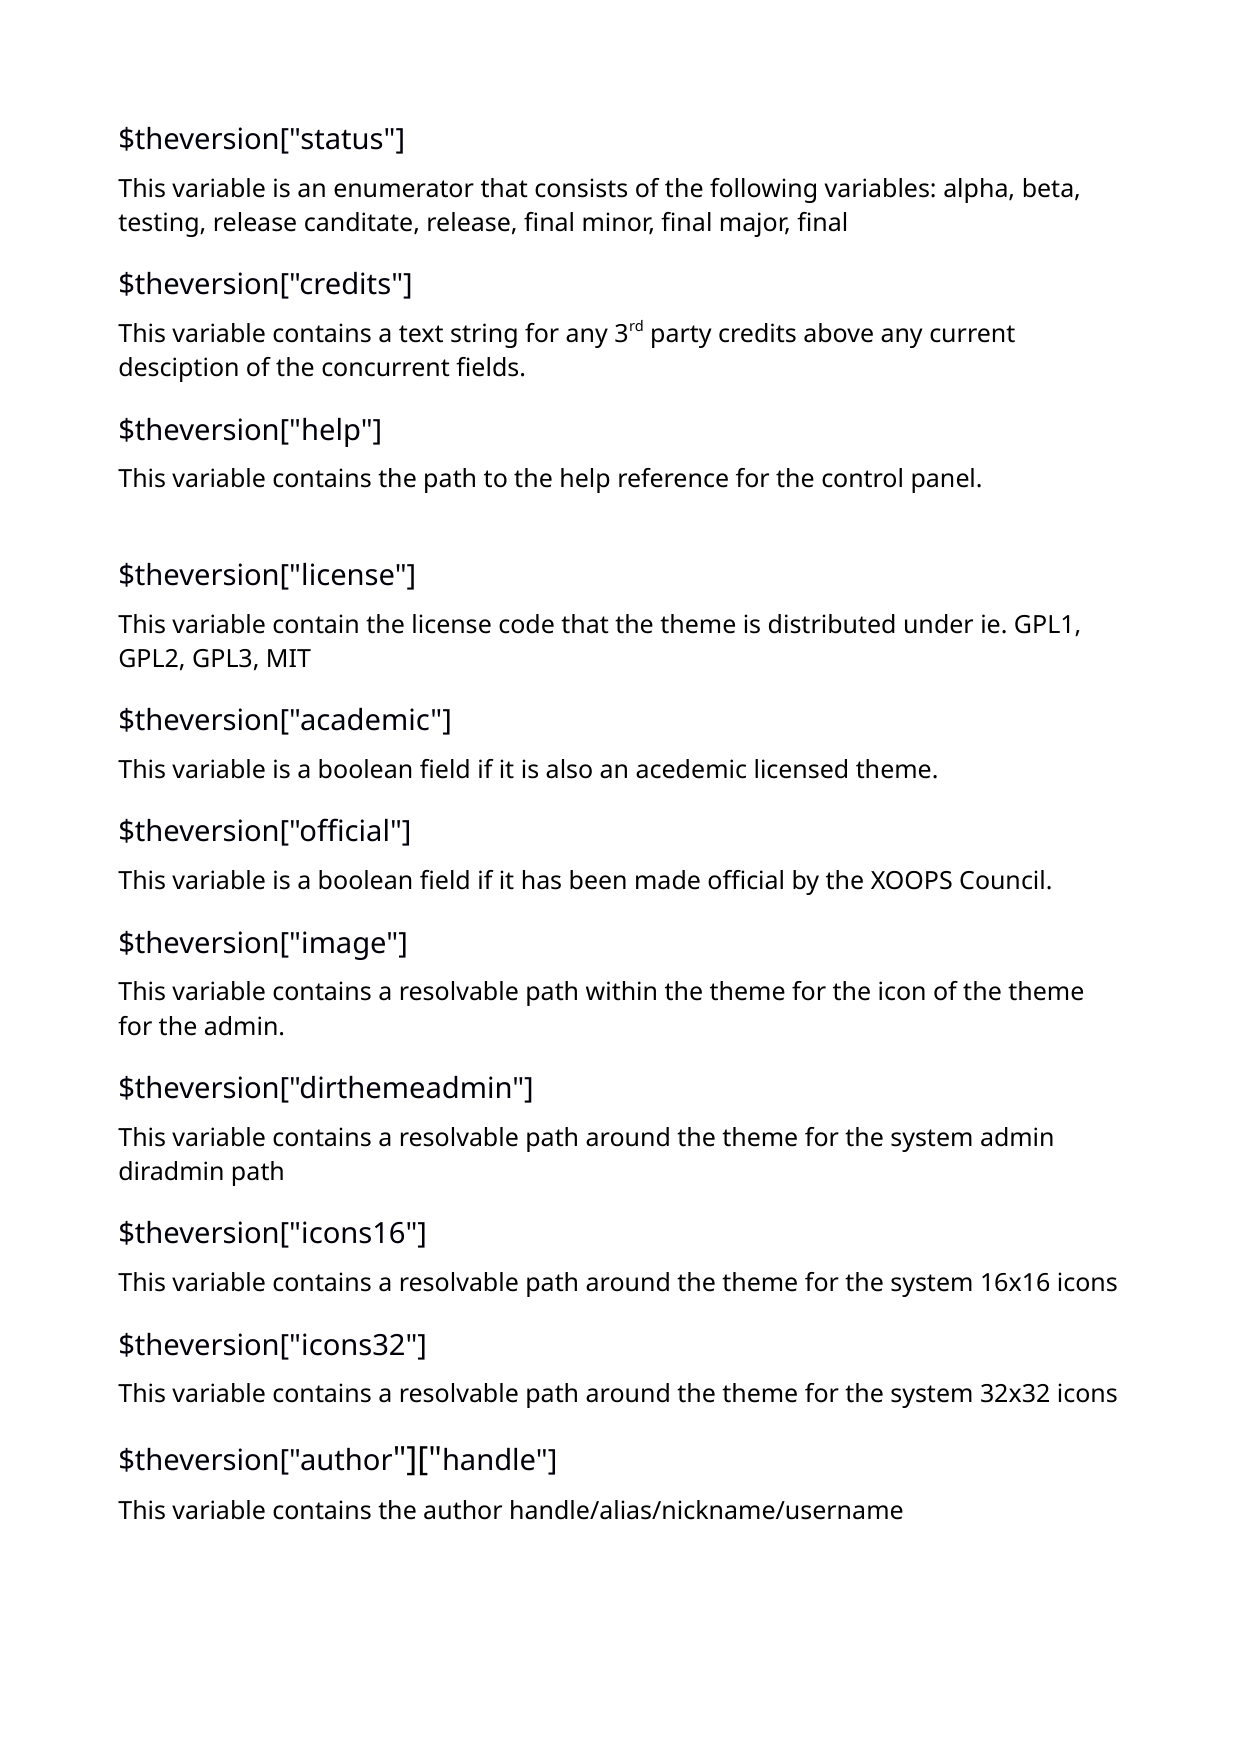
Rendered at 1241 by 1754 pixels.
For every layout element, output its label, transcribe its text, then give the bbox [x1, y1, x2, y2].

subtitle $theversion["icons16"] [118, 1212, 1122, 1252]
subtitle $theversion["status"] [118, 118, 1122, 158]
text This variable contains a text string for any 3rd party credits above any current desciption of the concurrent fields. [118, 316, 1122, 384]
subtitle $theversion["official"] [118, 811, 1122, 850]
text This variable is an enumerator that consists of the following variables: alpha, beta, testing, release canditate, release, final minor, final major, final [118, 170, 1122, 238]
text This variable contains a resolvable path around the theme for the system admin diradmin path [118, 1119, 1122, 1187]
subtitle $theversion["license"] [118, 554, 1122, 594]
subtitle $theversion["icons32"] [118, 1324, 1122, 1363]
subtitle $theversion["dirthemeadmin"] [118, 1067, 1122, 1107]
subtitle $theversion["academic"] [118, 699, 1122, 739]
text This variable contains the path to the help reference for the control panel. [118, 461, 1122, 495]
text This variable is a boolean field if it has been made official by the XOOPS Council. [118, 863, 1122, 897]
text This variable is a boolean field if it is also an acedemic licensed theme. [118, 752, 1122, 786]
text This variable contain the license code that the theme is distributed under ie. GPL1, GPL2, GPL3, MIT [118, 606, 1122, 674]
subtitle $theversion["author"]["handle"] [118, 1435, 1122, 1480]
subtitle $theversion["help"] [118, 409, 1122, 448]
text This variable contains a resolvable path within the theme for the icon of the theme for the admin. [118, 974, 1122, 1042]
text This variable contains the author handle/alias/nickname/username [118, 1493, 1122, 1527]
subtitle $theversion["credits"] [118, 263, 1122, 303]
text This variable contains a resolvable path around the theme for the system 16x16 icons [118, 1265, 1122, 1299]
text This variable contains a resolvable path around the theme for the system 32x32 icons [118, 1376, 1122, 1410]
subtitle $theversion["image"] [118, 922, 1122, 962]
